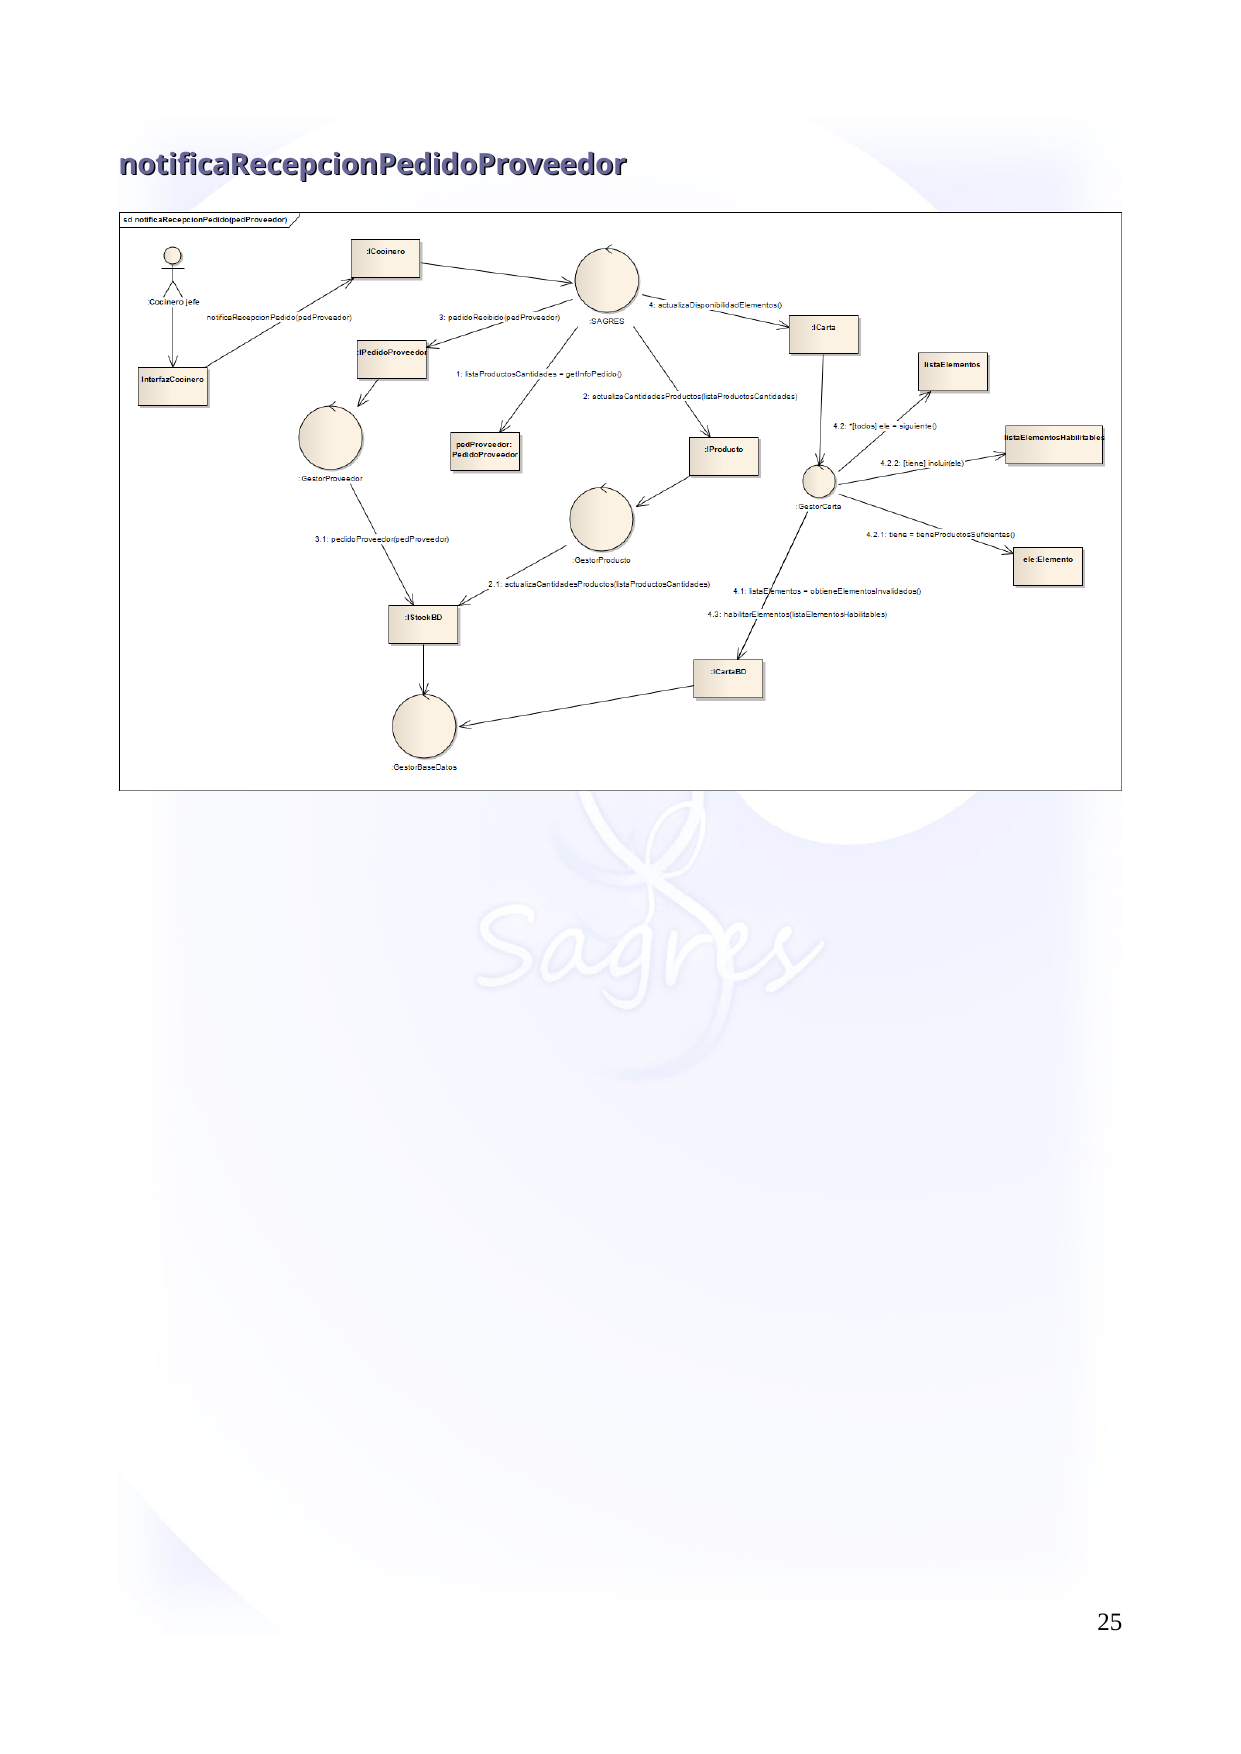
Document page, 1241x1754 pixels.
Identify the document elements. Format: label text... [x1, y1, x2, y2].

picture [118, 118, 1122, 143]
picture [118, 183, 1122, 1636]
subtitle notificaRecepcionPedidoProveedor [118, 143, 1122, 183]
